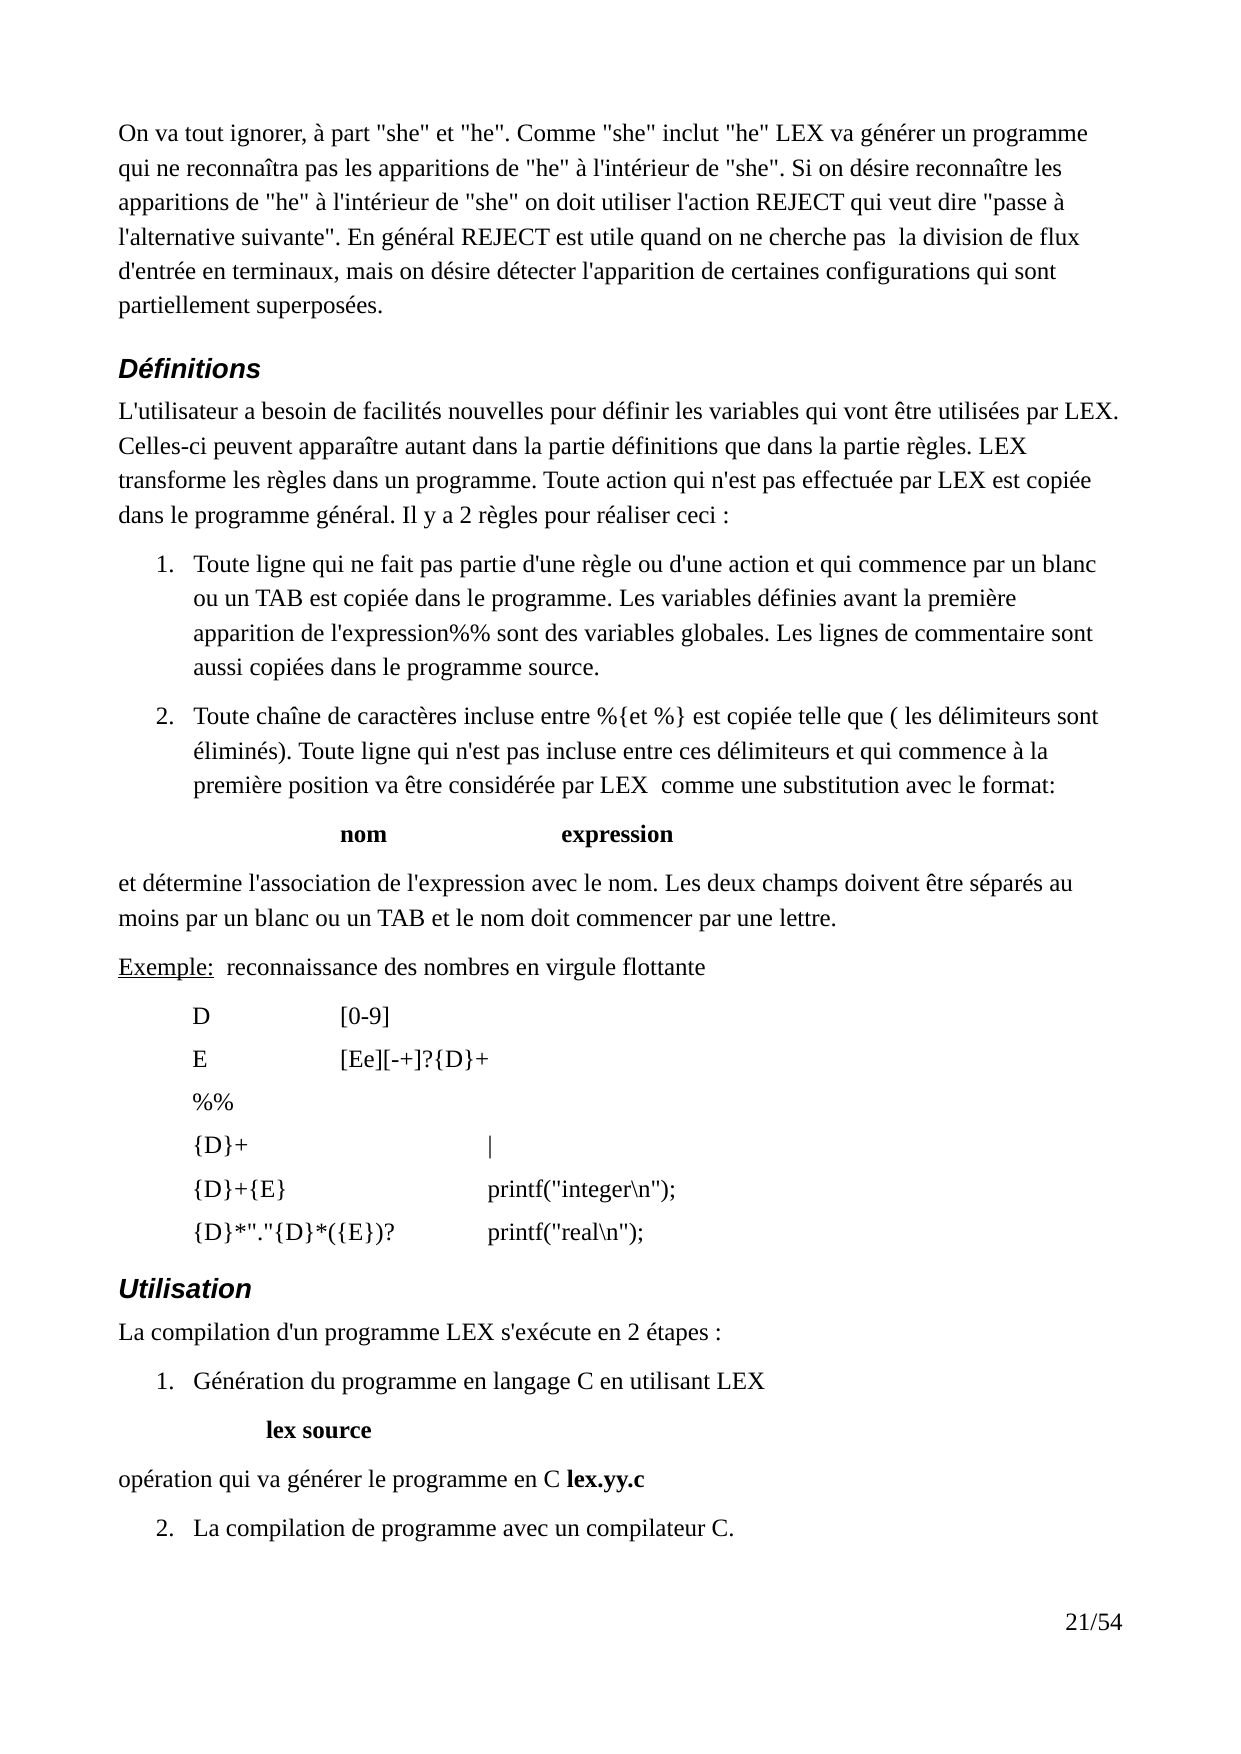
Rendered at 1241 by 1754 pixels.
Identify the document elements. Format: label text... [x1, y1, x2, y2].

text {D}+{E} printf("integer\n"); [118, 1174, 1122, 1202]
list Toute chaîne de caractères incluse entre %{et %} est copiée telle que ( les délimiteurs sont éliminés). Toute ligne qui n'est pas incluse entre ces délimiteurs et qui commence à la première position va être considérée par LEX comme une substitution avec le format: [156, 701, 1122, 799]
list Toute ligne qui ne fait pas partie d'une règle ou d'une action et qui commence par un blanc ou un TAB est copiée dans le programme. Les variables définies avant la première apparition de l'expression%% sont des variables globales. Les lignes de commentaire sont aussi copiées dans le programme source. [156, 549, 1122, 681]
text nom expression [118, 819, 1122, 848]
list La compilation de programme avec un compilateur C. [156, 1513, 1122, 1542]
text Exemple: reconnaissance des nombres en virgule flottante [118, 952, 1122, 981]
subtitle Utilisation [118, 1272, 1122, 1304]
text On va tout ignorer, à part "she" et "he". Comme "she" inclut "he" LEX va générer un programme qui ne reconnaîtra pas les apparitions de "he" à l'intérieur de "she". Si on désire reconnaître les apparitions de "he" à l'intérieur de "she" on doit utiliser l'action REJECT qui veut dire "passe à l'alternative suivante". En général REJECT est utile quand on ne cherche pas la division de flux d'entrée en terminaux, mais on désire détecter l'apparition de certaines configurations qui sont partiellement superposées. [118, 118, 1122, 319]
subtitle Définitions [118, 352, 1122, 384]
text L'utilisateur a besoin de facilités nouvelles pour définir les variables qui vont être utilisées par LEX. Celles-ci peuvent apparaître autant dans la partie définitions que dans la partie règles. LEX transforme les règles dans un programme. Toute action qui n'est pas effectuée par LEX est copiée dans le programme général. Il y a 2 règles pour réaliser ceci : [118, 396, 1122, 529]
text D [0-9] [118, 1001, 1122, 1030]
text E [Ee][-+]?{D}+ [118, 1044, 1122, 1073]
text lex source [118, 1415, 1122, 1444]
text %% [118, 1087, 1122, 1116]
list Génération du programme en langage C en utilisant LEX [156, 1366, 1122, 1394]
text {D}+ | [118, 1131, 1122, 1159]
text La compilation d'un programme LEX s'exécute en 2 étapes : [118, 1317, 1122, 1346]
text {D}*"."{D}*({E})? printf("real\n"); [118, 1217, 1122, 1246]
text et détermine l'association de l'expression avec le nom. Les deux champs doivent être séparés au moins par un blanc ou un TAB et le nom doit commencer par une lettre. [118, 868, 1122, 932]
text opération qui va générer le programme en C lex.yy.c [118, 1464, 1122, 1493]
